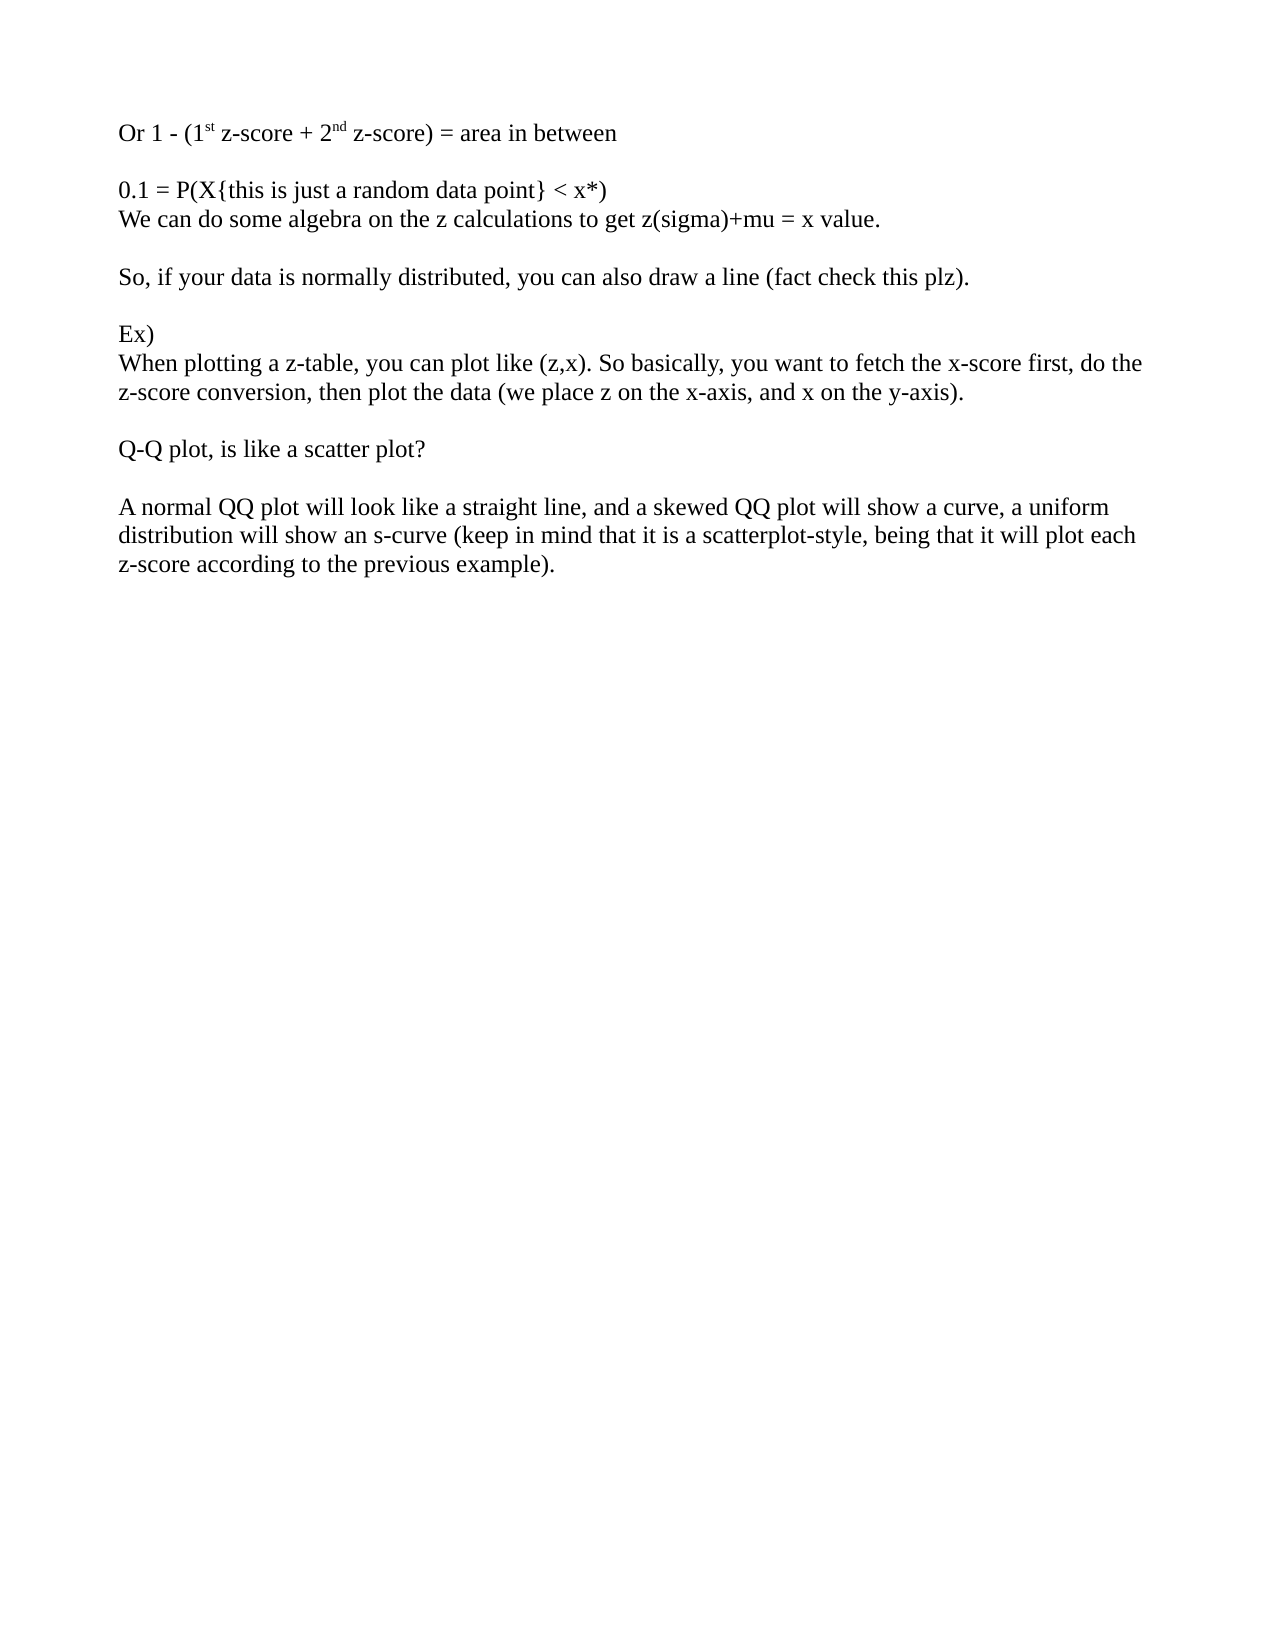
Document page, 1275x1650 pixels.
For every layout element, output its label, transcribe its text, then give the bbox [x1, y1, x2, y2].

text Q-Q plot, is like a scatter plot? [118, 434, 1157, 463]
text We can do some algebra on the z calculations to get z(sigma)+mu = x value. [118, 204, 1157, 233]
text So, if your data is normally distributed, you can also draw a line (fact check this plz). [118, 262, 1157, 291]
text A normal QQ plot will look like a straight line, and a skewed QQ plot will show a curve, a uniform distribution will show an s-curve (keep in mind that it is a scatterplot-style, being that it will plot each z-score according to the previous example). [118, 492, 1157, 578]
text Or 1 - (1st z-score + 2nd z-score) = area in between [118, 118, 1157, 147]
text 0.1 = P(X{this is just a random data point} < x*) [118, 176, 1157, 204]
text When plotting a z-table, you can plot like (z,x). So basically, you want to fetch the x-score first, do the z-score conversion, then plot the data (we place z on the x-axis, and x on the y-axis). [118, 348, 1157, 406]
text Ex) [118, 319, 1157, 348]
